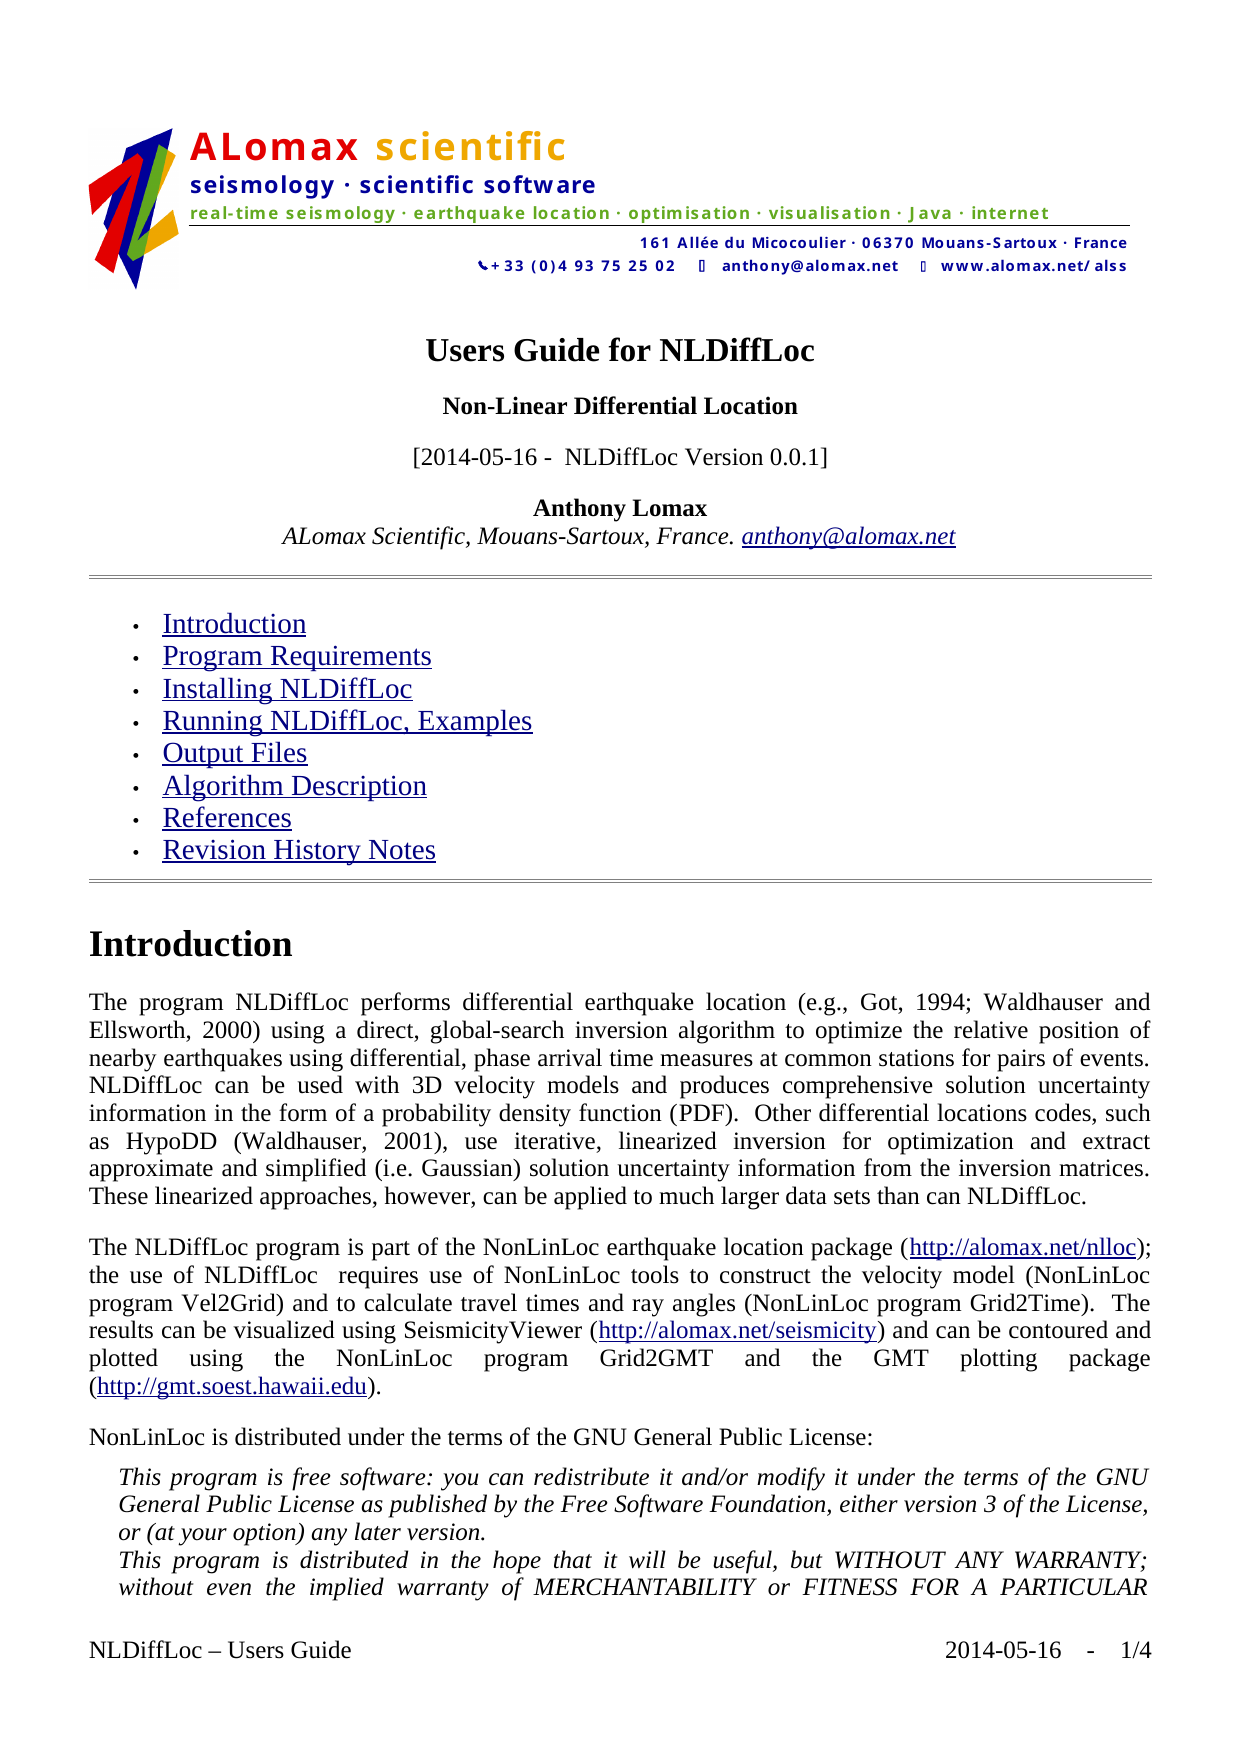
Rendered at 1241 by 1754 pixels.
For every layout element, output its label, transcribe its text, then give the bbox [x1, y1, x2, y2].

list References [133, 801, 1152, 833]
text Anthony Lomax ALomax Scientific, Mouans-Sartoux, France. anthony@alomax.net [88, 494, 1152, 550]
list Output Files [133, 737, 1152, 769]
list Running NLDiffLoc, Examples [133, 704, 1152, 737]
list Revision History Notes [133, 833, 1152, 866]
list Introduction [133, 607, 1152, 640]
list Algorithm Description [133, 769, 1152, 801]
text Non-Linear Differential Location [88, 392, 1152, 420]
list Installing NLDiffLoc [133, 672, 1152, 704]
text NonLinLoc is distributed under the terms of the GNU General Public License: [88, 1423, 1152, 1451]
text This program is free software: you can redistribute it and/or modify it under the terms of the GNU General Public License as published by the Free Software Foundation, either version 3 of the License, or (at your option) any later version. [118, 1463, 1152, 1546]
text The NLDiffLoc program is part of the NonLinLoc earthquake location package (http://alomax.net/nlloc); the use of NLDiffLoc requires use of NonLinLoc tools to construct the velocity model (NonLinLoc program Vel2Grid) and to calculate travel times and ray angles (NonLinLoc program Grid2Time). The results can be visualized using SeismicityViewer (http://alomax.net/seismicity) and can be contoured and plotted using the NonLinLoc program Grid2GMT and the GMT plotting package (http://gmt.soest.hawaii.edu). [88, 1233, 1152, 1400]
list Program Requirements [133, 640, 1152, 672]
subtitle Introduction [88, 923, 1152, 965]
text The program NLDiffLoc performs differential earthquake location (e.g., Got, 1994; Waldhauser and Ellsworth, 2000) using a direct, global-search inversion algorithm to optimize the relative position of nearby earthquakes using differential, phase arrival time measures at common stations for pairs of events. NLDiffLoc can be used with 3D velocity models and produces comprehensive solution uncertainty information in the form of a probability density function (PDF). Other differential locations codes, such as HypoDD (Waldhauser, 2001), use iterative, linearized inversion for optimization and extract approximate and simplified (i.e. Gaussian) solution uncertainty information from the inversion matrices. These linearized approaches, however, can be applied to much larger data sets than can NLDiffLoc. [88, 988, 1152, 1210]
text This program is distributed in the hope that it will be useful, but WITHOUT ANY WARRANTY; without even the implied warranty of MERCHANTABILITY or FITNESS FOR A PARTICULAR [118, 1546, 1152, 1601]
text [2014-05-16 - NLDiffLoc Version 0.0.1] [88, 443, 1152, 471]
title Users Guide for NLDiffLoc [88, 332, 1152, 368]
